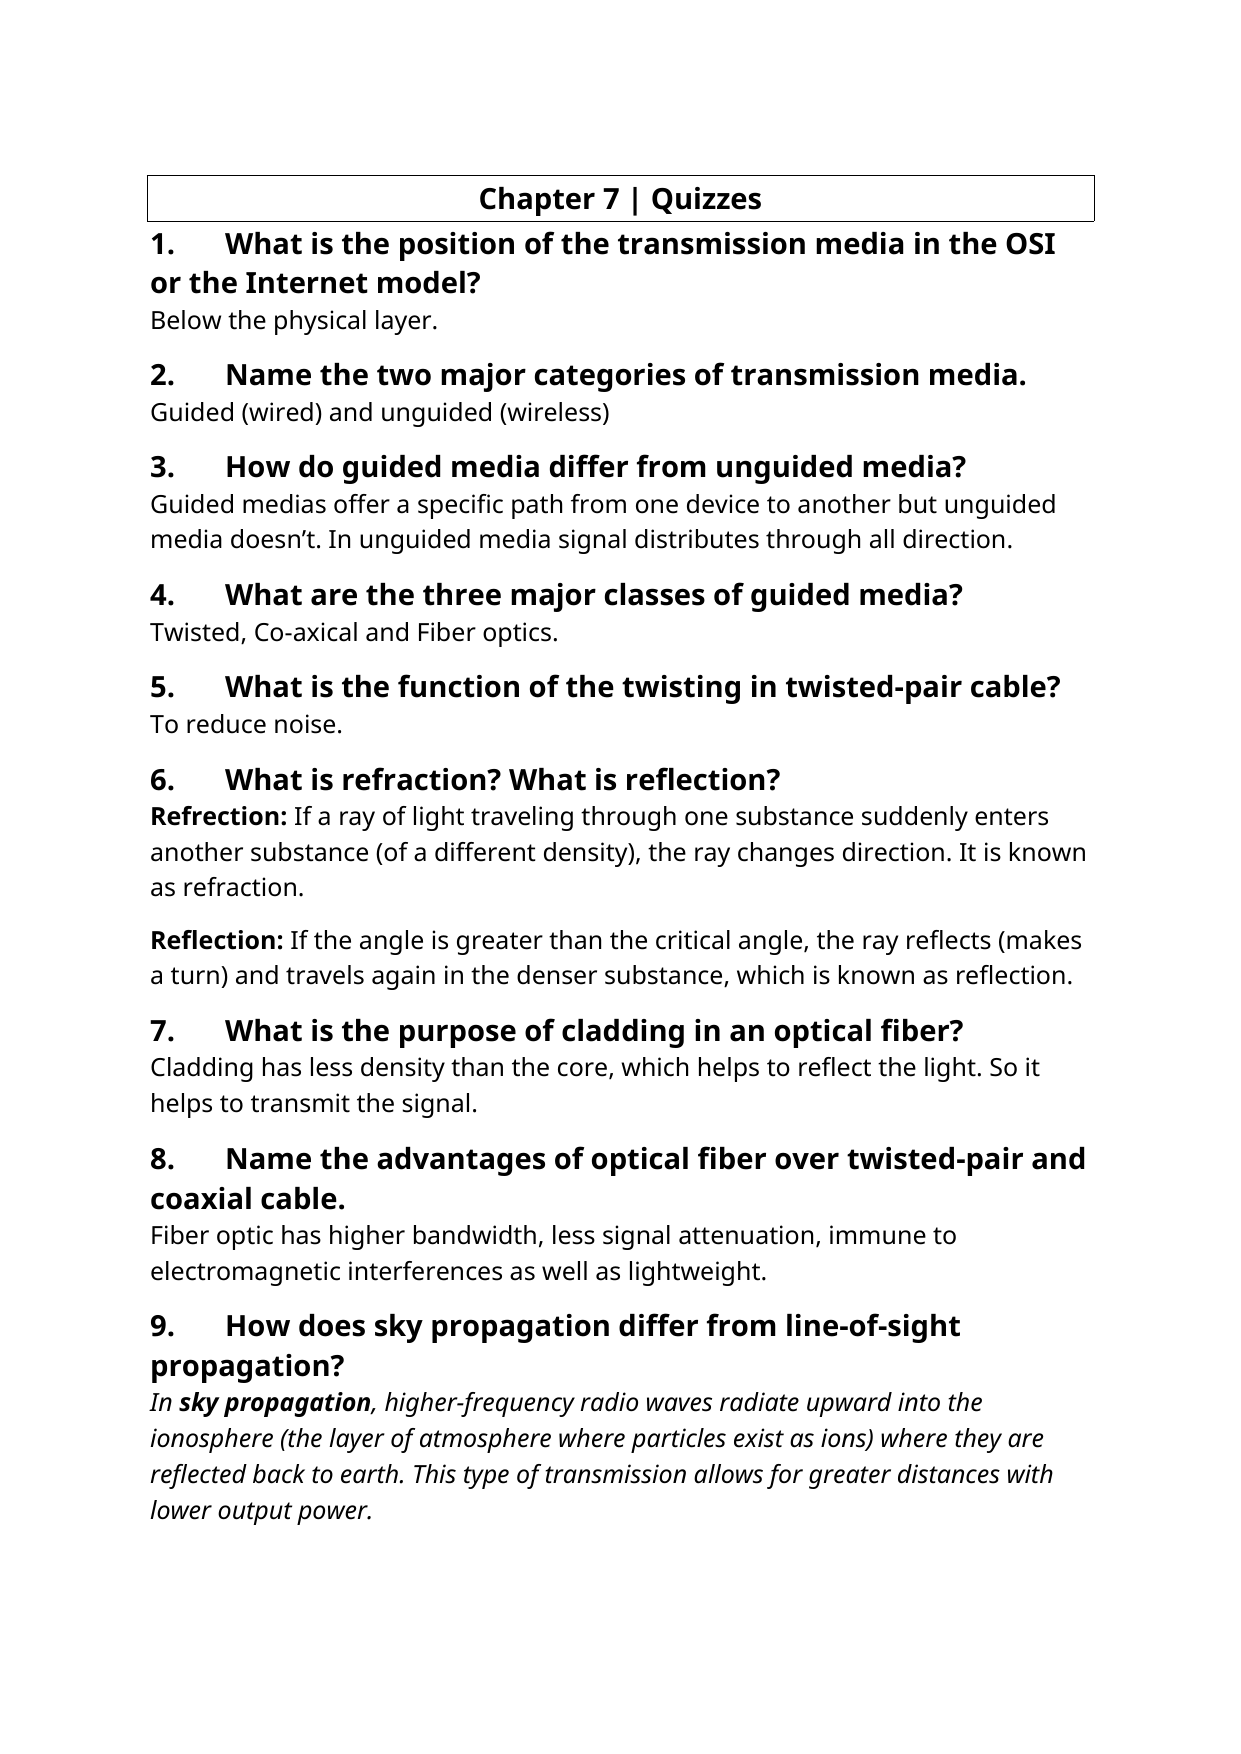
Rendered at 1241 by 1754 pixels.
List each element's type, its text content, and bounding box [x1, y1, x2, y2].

subtitle How does sky propagation differ from line-of-sight propagation? [150, 1306, 1091, 1385]
subtitle What is the purpose of cladding in an optical fiber? [150, 1010, 1091, 1050]
text Below the physical layer. [150, 302, 1091, 336]
subtitle What is refraction? What is reflection? [150, 759, 1091, 798]
subtitle Name the advantages of optical fiber over twisted-pair and coaxial cable. [150, 1138, 1091, 1218]
subtitle How do guided media differ from unguided media? [150, 447, 1091, 486]
text Guided medias offer a specific path from one device to another but unguided media doesn’t. In unguided media signal distributes through all direction. [150, 486, 1091, 556]
text Fiber optic has higher bandwidth, less signal attenuation, immune to electromagnetic interferences as well as lightweight. [150, 1218, 1091, 1287]
text In sky propagation, higher-frequency radio waves radiate upward into the ionosphere (the layer of atmosphere where particles exist as ions) where they are reflected back to earth. This type of transmission allows for greater distances with lower output power. [150, 1385, 1091, 1526]
subtitle What is the function of the twisting in twisted-pair cable? [150, 667, 1091, 706]
text To reduce noise. [150, 706, 1091, 740]
text Cladding has less density than the core, which helps to reflect the light. So it helps to transmit the signal. [150, 1050, 1091, 1120]
text Reflection: If the angle is greater than the critical angle, the ray reflects (makes a turn) and travels again in the denser substance, which is known as reflection. [150, 922, 1091, 992]
subtitle What are the three major classes of guided media? [150, 574, 1091, 614]
text Twisted, Co-axical and Fiber optics. [150, 614, 1091, 648]
subtitle What is the position of the transmission media in the OSI or the Internet model? [150, 223, 1091, 302]
subtitle Chapter 7 | Quizzes [148, 176, 1094, 221]
text Refrection: If a ray of light traveling through one substance suddenly enters another substance (of a different density), the ray changes direction. It is known as refraction. [150, 798, 1091, 904]
text Guided (wired) and unguided (wireless) [150, 394, 1091, 428]
subtitle Name the two major categories of transmission media. [150, 355, 1091, 394]
